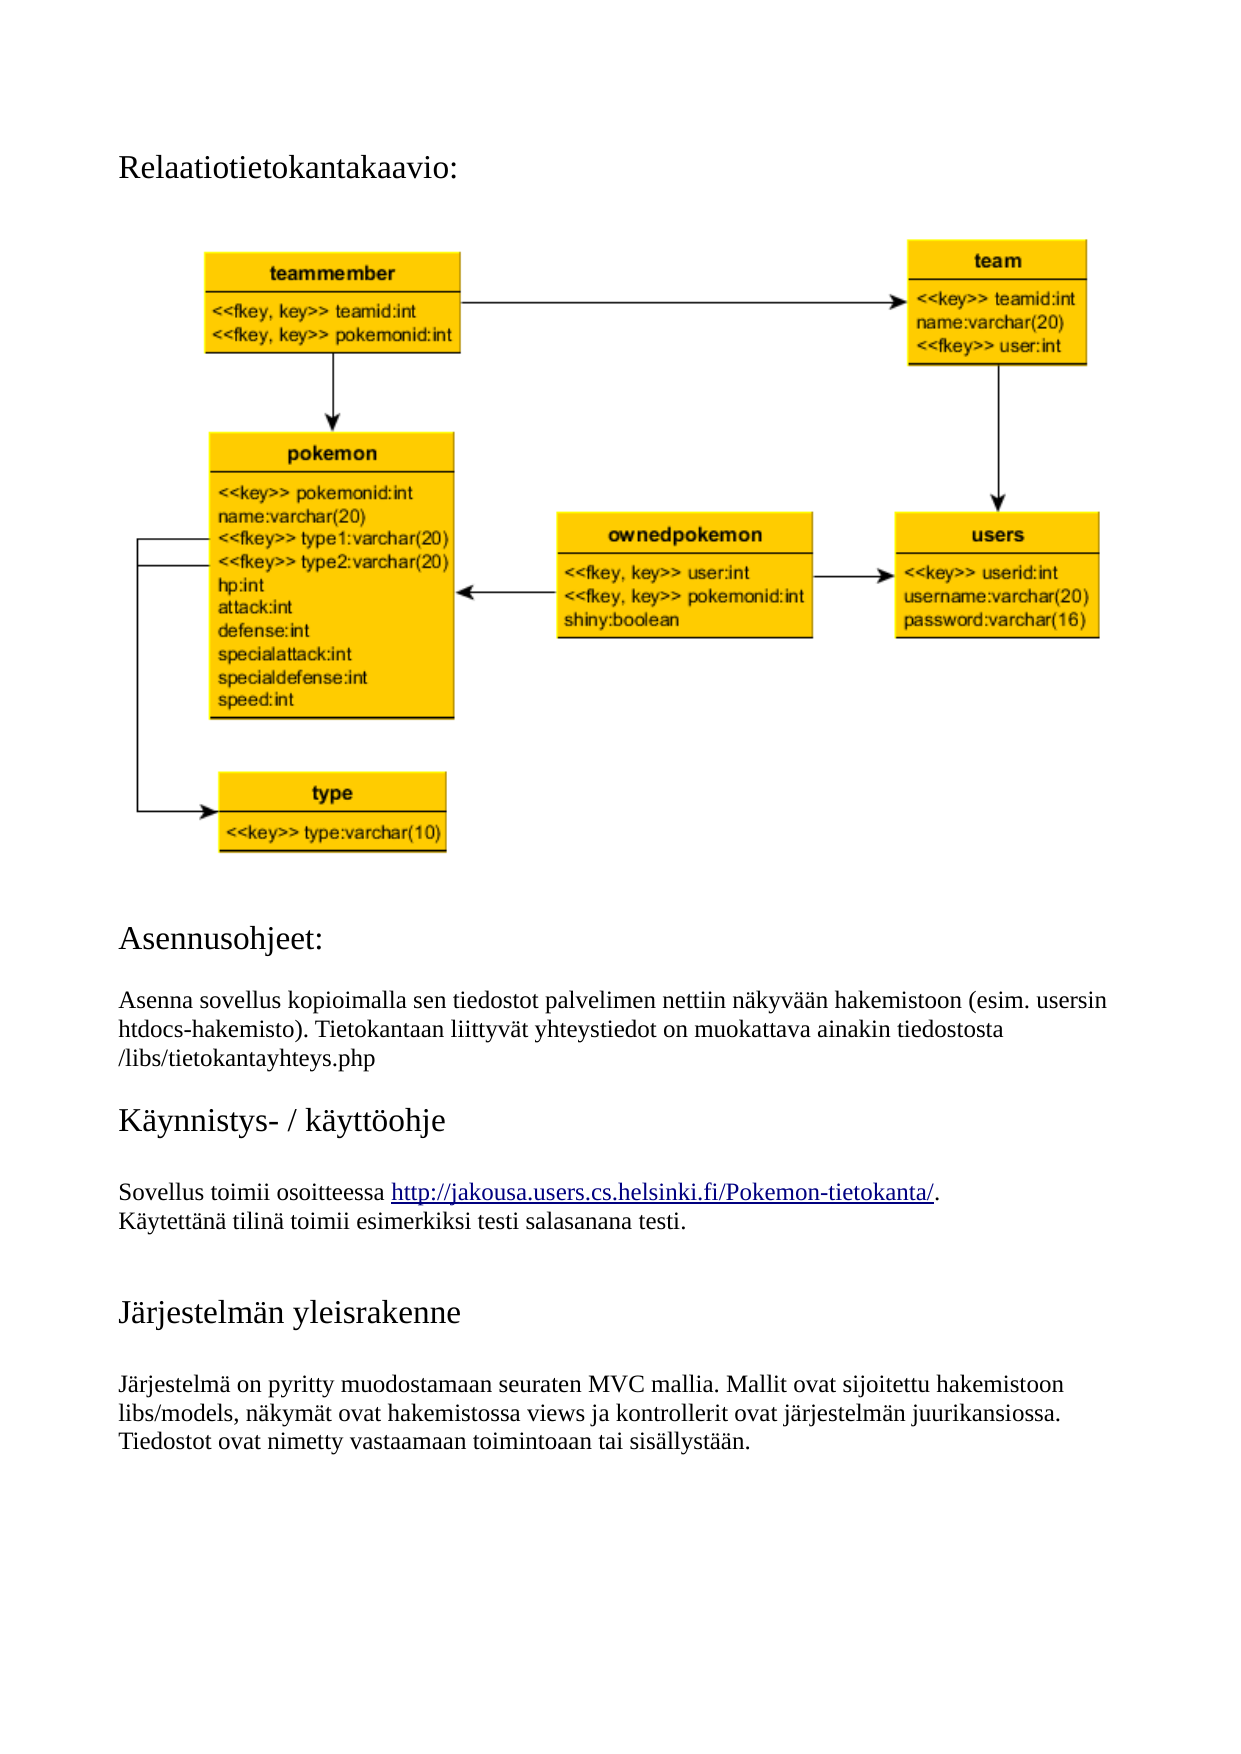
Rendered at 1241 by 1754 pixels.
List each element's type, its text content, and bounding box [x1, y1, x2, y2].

text Asennusohjeet: [118, 918, 1122, 957]
text Asenna sovellus kopioimalla sen tiedostot palvelimen nettiin näkyvään hakemistoon (esim. usersin htdocs-hakemisto). Tietokantaan liittyvät yhteystiedot on muokattava ainakin tiedostosta /libs/tietokantayhteys.php [118, 986, 1122, 1072]
text Relaatiotietokantakaavio: [118, 147, 1122, 185]
text Sovellus toimii osoitteessa http://jakousa.users.cs.helsinki.fi/Pokemon-tietokanta/. [118, 1177, 1122, 1206]
picture [127, 213, 1113, 861]
text Järjestelmä on pyritty muodostamaan seuraten MVC mallia. Mallit ovat sijoitettu hakemistoon libs/models, näkymät ovat hakemistossa views ja kontrollerit ovat järjestelmän juurikansiossa. [118, 1369, 1122, 1426]
text Käynnistys- / käyttöohje [118, 1101, 1122, 1139]
text Tiedostot ovat nimetty vastaamaan toimintoaan tai sisällystään. [118, 1426, 1122, 1455]
text Järjestelmän yleisrakenne [118, 1292, 1122, 1331]
text Käytettänä tilinä toimii esimerkiksi testi salasanana testi. [118, 1206, 1122, 1235]
